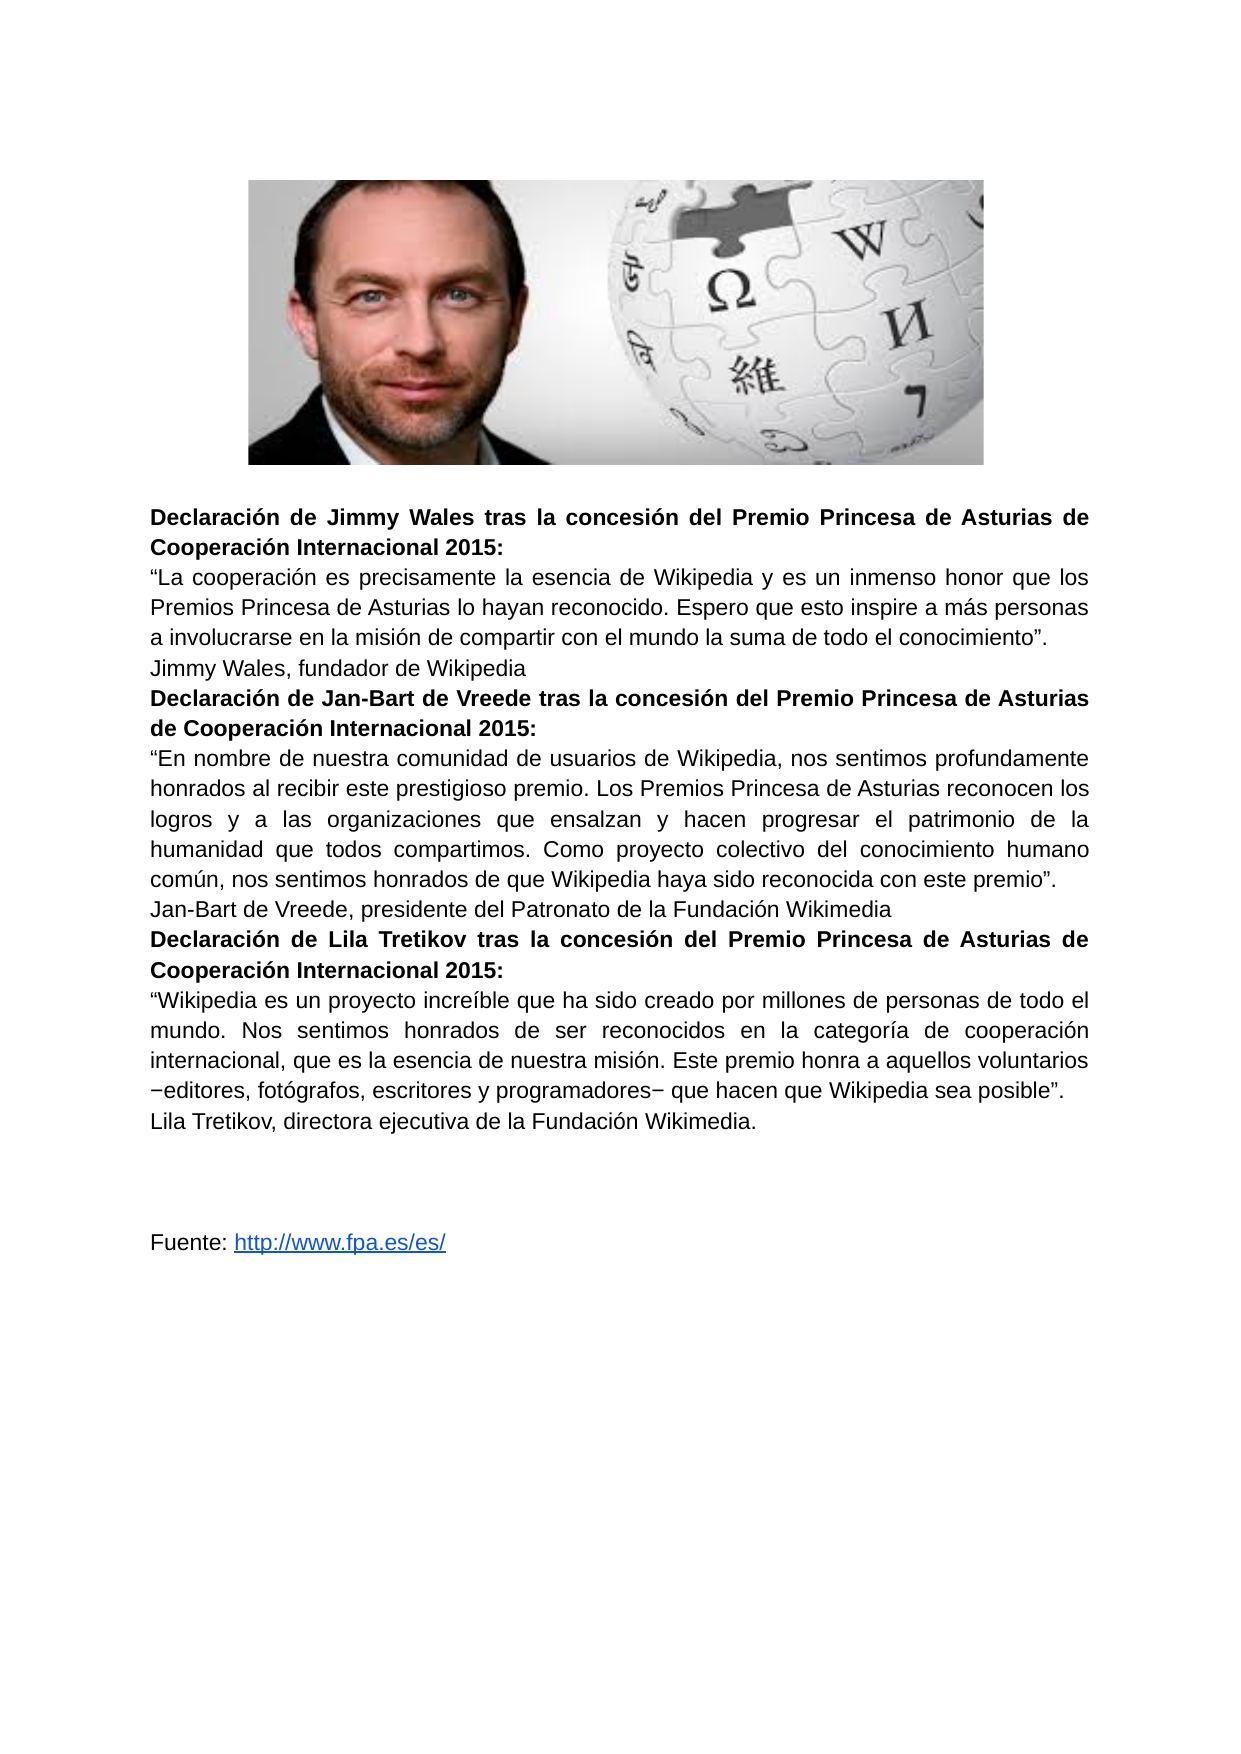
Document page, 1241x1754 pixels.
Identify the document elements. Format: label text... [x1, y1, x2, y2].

picture [248, 180, 984, 465]
text Declaración de Jimmy Wales tras la concesión del Premio Princesa de Asturias de Cooperación Internacional 2015: [150, 503, 1090, 560]
text Declaración de Jan-Bart de Vreede tras la concesión del Premio Princesa de Asturias de Cooperación Internacional 2015: [150, 685, 1090, 741]
text Fuente: http://www.fpa.es/es/ [150, 1228, 1090, 1255]
text “En nombre de nuestra comunidad de usuarios de Wikipedia, nos sentimos profundamente honrados al recibir este prestigioso premio. Los Premios Princesa de Asturias reconocen los logros y a las organizaciones que ensalzan y hacen progresar el patrimonio de la humanidad que todos compartimos. Como proyecto colectivo del conocimiento humano común, nos sentimos honrados de que Wikipedia haya sido reconocida con este premio”. [150, 745, 1090, 892]
text “La cooperación es precisamente la esencia de Wikipedia y es un inmenso honor que los Premios Princesa de Asturias lo hayan reconocido. Espero que esto inspire a más personas a involucrarse en la misión de compartir con el mundo la suma de todo el conocimiento”. [150, 564, 1090, 651]
text “Wikipedia es un proyecto increíble que ha sido creado por millones de personas de todo el mundo. Nos sentimos honrados de ser reconocidos en la categoría de cooperación internacional, que es la esencia de nuestra misión. Este premio honra a aquellos voluntarios −editores, fotógrafos, escritores y programadores− que hacen que Wikipedia sea posible”. [150, 987, 1090, 1104]
text Lila Tretikov, directora ejecutiva de la Fundación Wikimedia. [150, 1108, 1090, 1134]
text Jimmy Wales, fundador de Wikipedia [150, 654, 1090, 681]
text Jan-Bart de Vreede, presidente del Patronato de la Fundación Wikimedia [150, 896, 1090, 923]
text Declaración de Lila Tretikov tras la concesión del Premio Princesa de Asturias de Cooperación Internacional 2015: [150, 926, 1090, 983]
